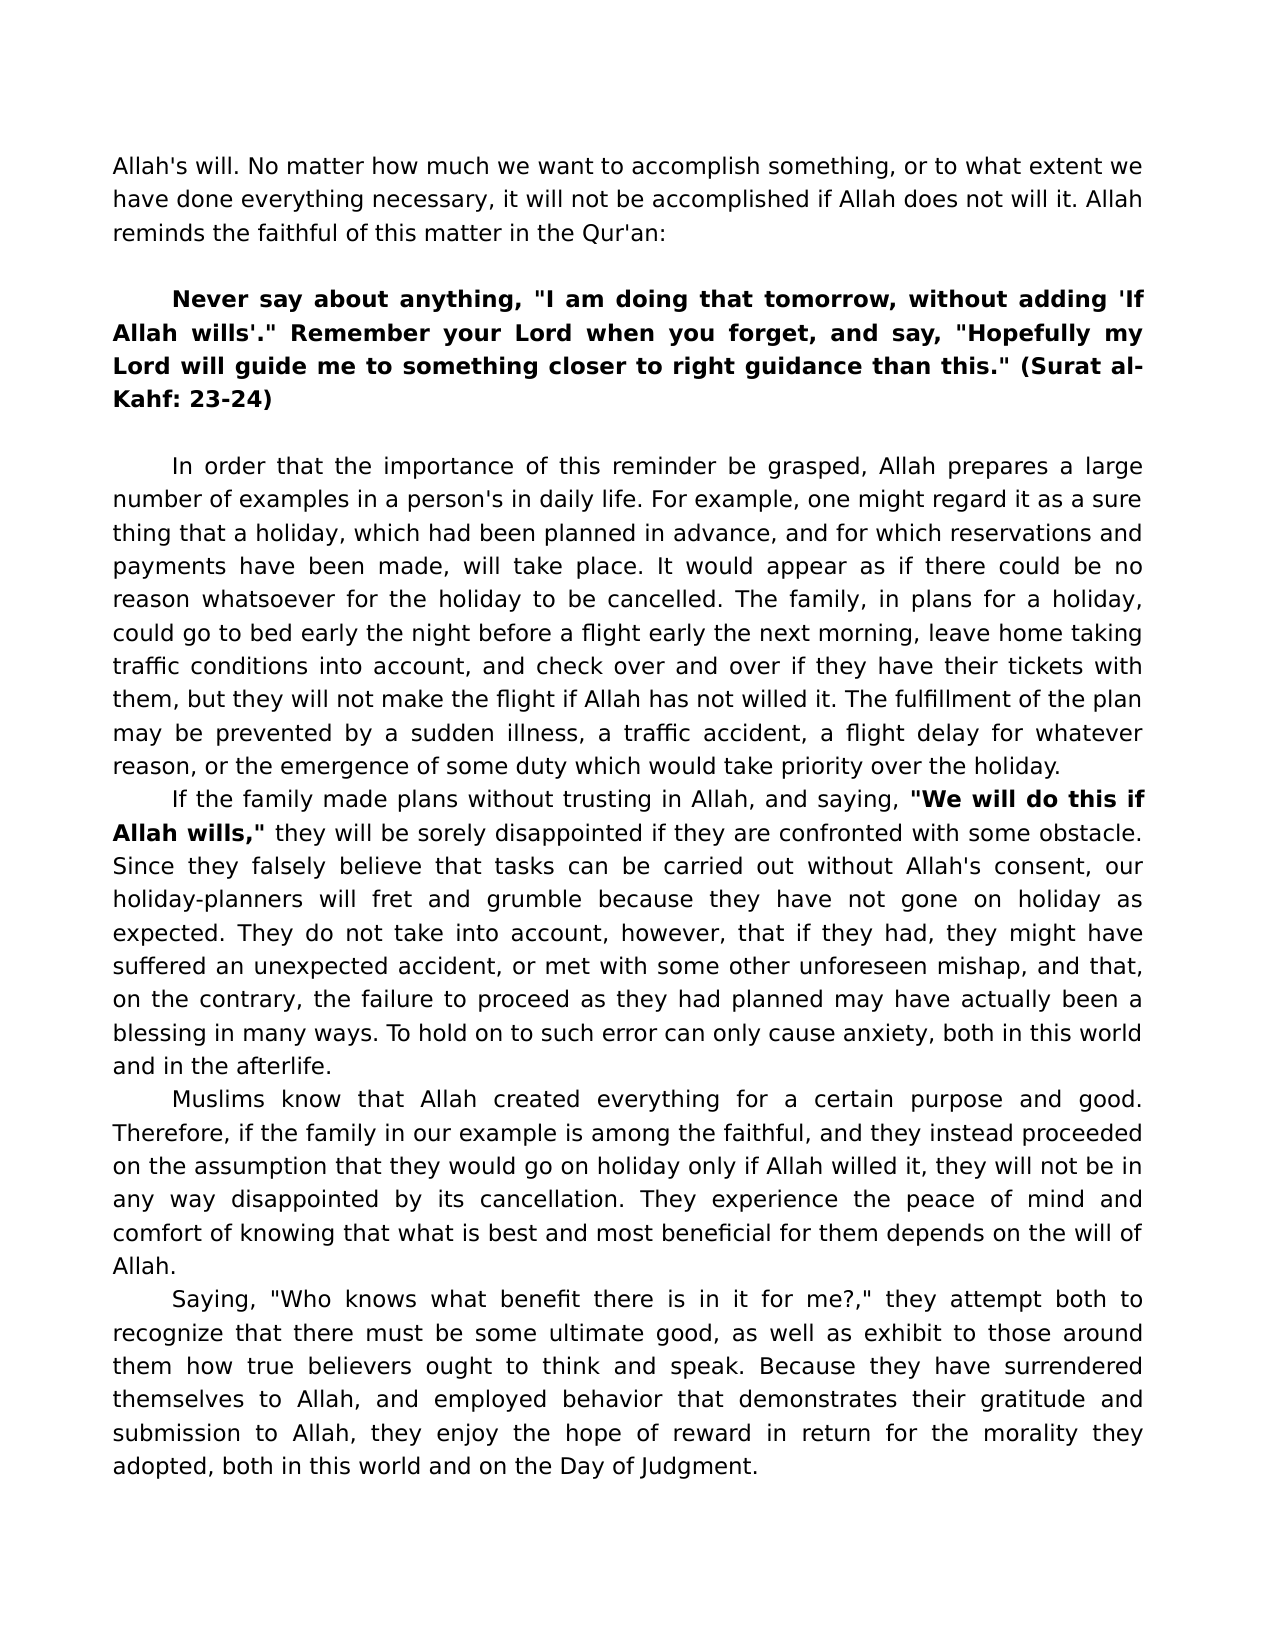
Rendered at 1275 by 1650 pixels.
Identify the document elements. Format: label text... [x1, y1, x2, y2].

text In order that the importance of this reminder be grasped, Allah prepares a large number of examples in a person's in daily life. For example, one might regard it as a sure thing that a holiday, which had been planned in advance, and for which reservations and payments have been made, will take place. It would appear as if there could be no reason whatsoever for the holiday to be cancelled. The family, in plans for a holiday, could go to bed early the night before a flight early the next morning, leave home taking traffic conditions into account, and check over and over if they have their tickets with them, but they will not make the flight if Allah has not willed it. The fulfillment of the plan may be prevented by a sudden illness, a traffic accident, a flight delay for whatever reason, or the emergence of some duty which would take priority over the holiday. [112, 448, 1145, 781]
text Allah's will. No matter how much we want to accomplish something, or to what extent we have done everything necessary, it will not be accomplished if Allah does not will it. Allah reminds the faithful of this matter in the Qur'an: [112, 148, 1145, 248]
text Muslims know that Allah created everything for a certain purpose and good. Therefore, if the family in our example is among the faithful, and they instead proceeded on the assumption that they would go on holiday only if Allah willed it, they will not be in any way disappointed by its cancellation. They experience the peace of mind and comfort of knowing that what is best and most beneficial for them depends on the will of Allah. [112, 1081, 1145, 1281]
text Never say about anything, "I am doing that tomorrow, without adding 'If Allah wills'." Remember your Lord when you forget, and say, "Hopefully my Lord will guide me to something closer to right guidance than this." (Surat al-Kahf: 23-24) [112, 281, 1145, 414]
text If the family made plans without trusting in Allah, and saying, "We will do this if Allah wills," they will be sorely disappointed if they are confronted with some obstacle. Since they falsely believe that tasks can be carried out without Allah's consent, our holiday-planners will fret and grumble because they have not gone on holiday as expected. They do not take into account, however, that if they had, they might have suffered an unexpected accident, or met with some other unforeseen mishap, and that, on the contrary, the failure to proceed as they had planned may have actually been a blessing in many ways. To hold on to such error can only cause anxiety, both in this world and in the afterlife. [112, 781, 1145, 1081]
text Saying, "Who knows what benefit there is in it for me?," they attempt both to recognize that there must be some ultimate good, as well as exhibit to those around them how true believers ought to think and speak. Because they have surrendered themselves to Allah, and employed behavior that demonstrates their gratitude and submission to Allah, they enjoy the hope of reward in return for the morality they adopted, both in this world and on the Day of Judgment. [112, 1281, 1145, 1481]
